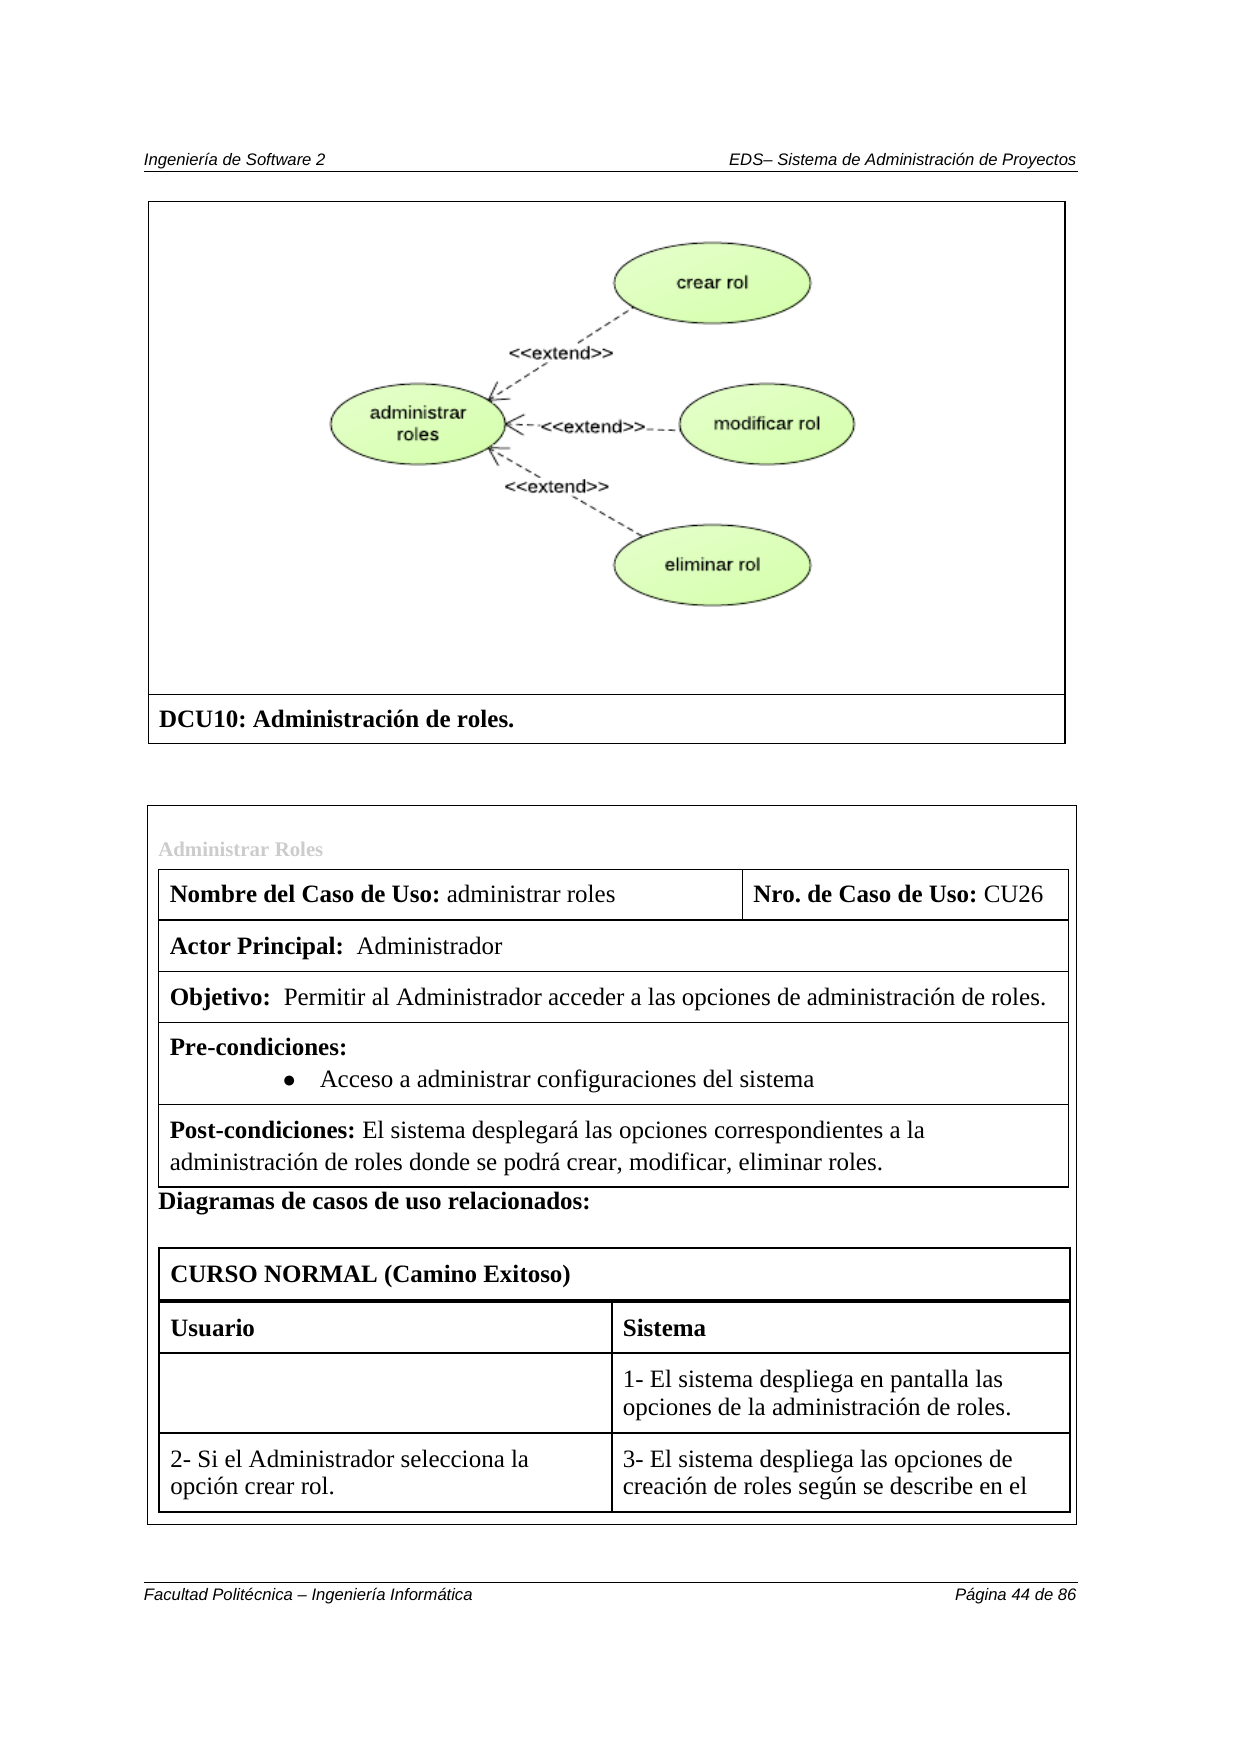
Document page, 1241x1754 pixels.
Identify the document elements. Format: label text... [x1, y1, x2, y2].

table_header Sistema [613, 1303, 1069, 1352]
table_header Nro. de Caso de Uso: CU26 [743, 870, 1068, 919]
table_header Usuario [160, 1303, 611, 1352]
table_cell 3- El sistema despliega las opciones de creación de roles según se describe en el [613, 1434, 1069, 1511]
picture [315, 212, 898, 658]
table_header [149, 202, 1064, 693]
table_cell 1- El sistema despliega en pantalla las opciones de la administración de roles. [613, 1354, 1069, 1432]
table_header CURSO NORMAL (Camino Exitoso) [160, 1249, 1069, 1298]
table_cell 2- Si el Administrador selecciona la opción crear rol. [160, 1434, 611, 1511]
table_header Nombre del Caso de Uso: administrar roles [159, 870, 742, 919]
table_cell Pre-condiciones: Acceso a administrar configuraciones del sistema [159, 1023, 1068, 1104]
table_cell [160, 1354, 611, 1432]
table_header Actor Principal: Administrador [159, 921, 1068, 971]
table_cell Objetivo: Permitir al Administrador acceder a las opciones de administración de roles. [159, 972, 1068, 1022]
table_cell DCU10: Administración de roles. [149, 695, 1064, 743]
table_header Administrar Roles Diagramas de casos de uso relacionados: [148, 806, 1076, 1524]
table_cell Post-condiciones: El sistema desplegará las opciones correspondientes a la administración de roles donde se podrá crear, modificar, eliminar roles. [159, 1105, 1068, 1186]
